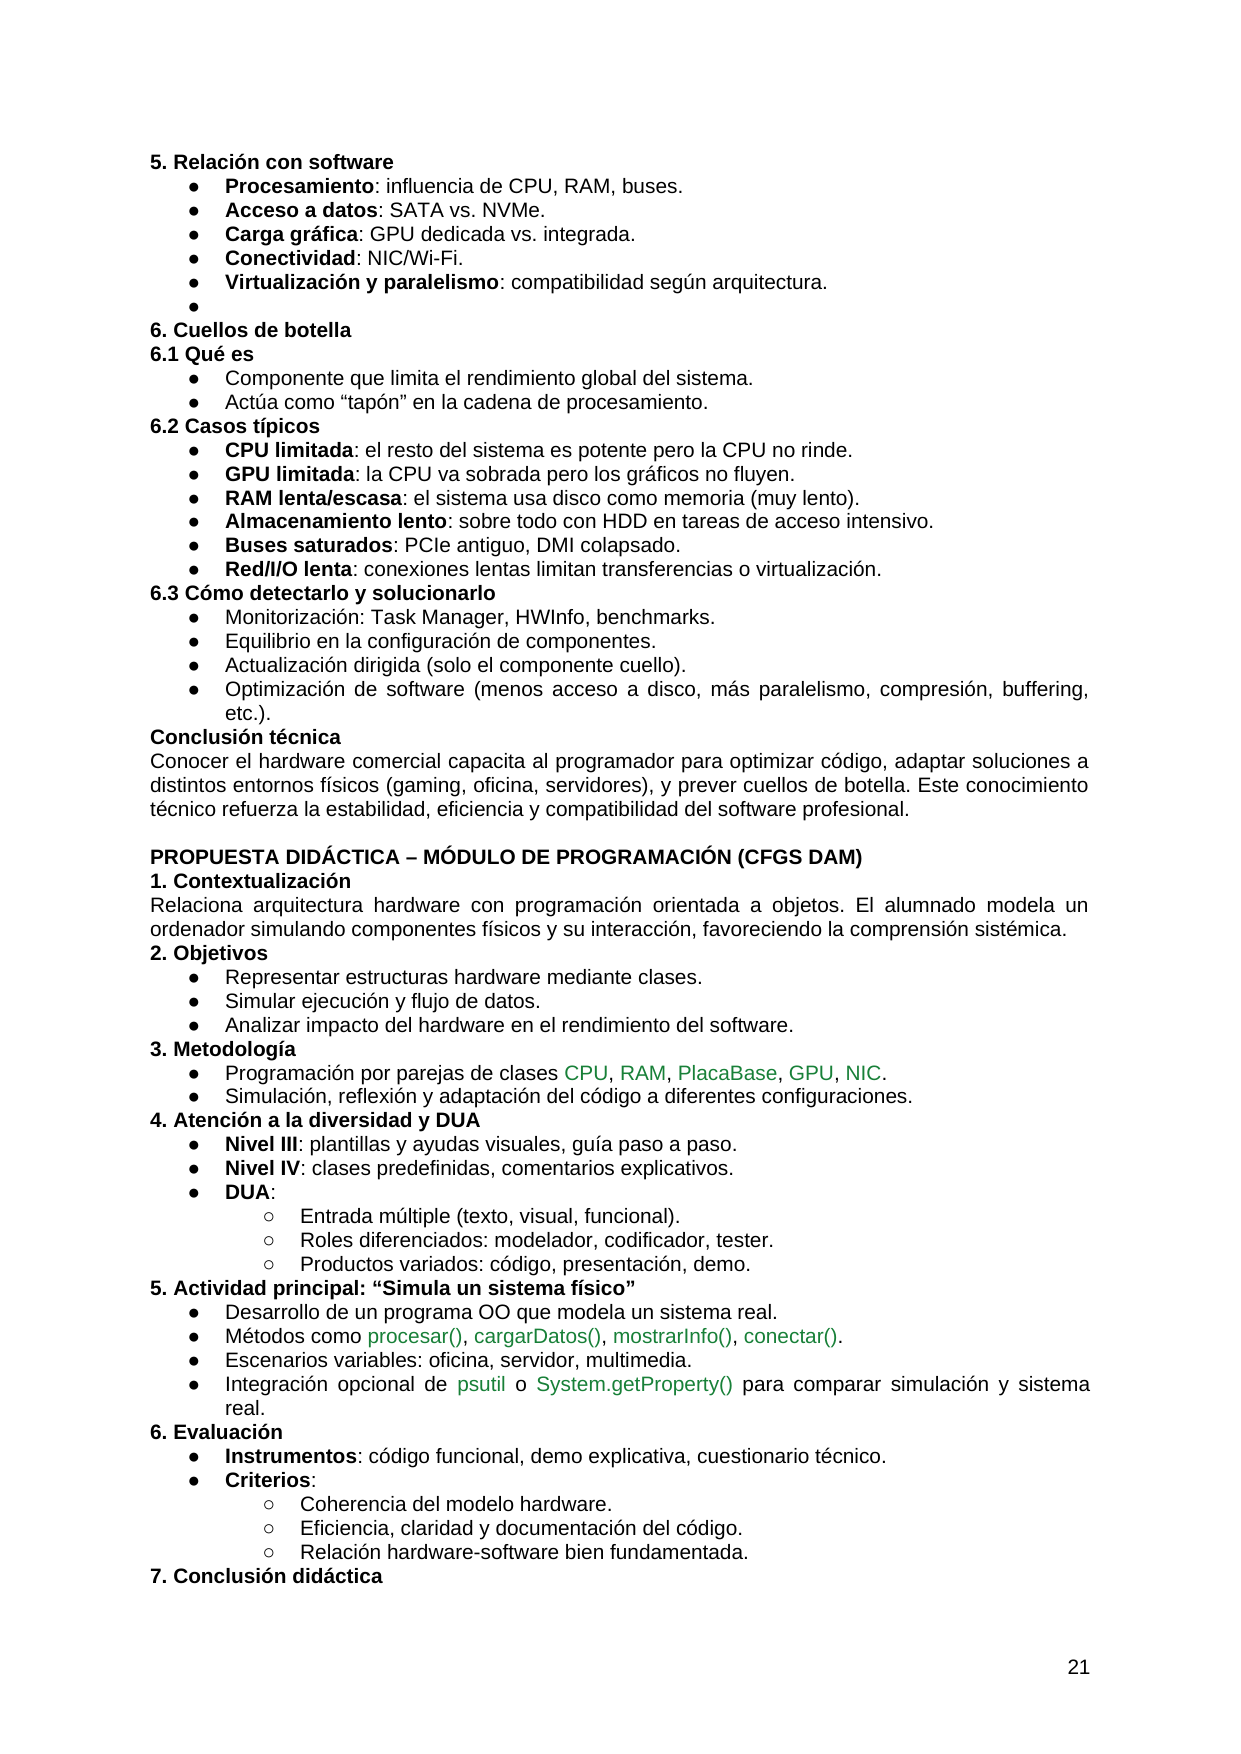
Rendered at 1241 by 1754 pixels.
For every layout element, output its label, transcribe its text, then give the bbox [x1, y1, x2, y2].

subtitle 3. Metodología [150, 1036, 1090, 1060]
list Virtualización y paralelismo: compatibilidad según arquitectura. [187, 270, 1090, 294]
list Eficiencia, claridad y documentación del código. [262, 1516, 1090, 1539]
list Desarrollo de un programa OO que modela un sistema real. [187, 1300, 1090, 1324]
list Simulación, reflexión y adaptación del código a diferentes configuraciones. [187, 1084, 1090, 1108]
text 6.2 Casos típicos [150, 413, 1090, 437]
list Criterios: [187, 1468, 1090, 1492]
list Conectividad: NIC/Wi-Fi. [187, 246, 1090, 270]
list Roles diferenciados: modelador, codificador, tester. [262, 1228, 1090, 1252]
list Instrumentos: código funcional, demo explicativa, cuestionario técnico. [187, 1444, 1090, 1468]
list Optimización de software (menos acceso a disco, más paralelismo, compresión, buffering, etc.). [187, 677, 1090, 725]
subtitle 5. Relación con software [150, 150, 1090, 174]
subtitle 6. Cuellos de botella [150, 318, 1090, 342]
list Escenarios variables: oficina, servidor, multimedia. [187, 1348, 1090, 1372]
list Equilibrio en la configuración de componentes. [187, 629, 1090, 653]
list Métodos como procesar(), cargarDatos(), mostrarInfo(), conectar(). [187, 1324, 1090, 1348]
subtitle 5. Actividad principal: “Simula un sistema físico” [150, 1276, 1090, 1300]
list GPU limitada: la CPU va sobrada pero los gráficos no fluyen. [187, 461, 1090, 485]
list Procesamiento: influencia de CPU, RAM, buses. [187, 174, 1090, 198]
list Coherencia del modelo hardware. [262, 1492, 1090, 1516]
list RAM lenta/escasa: el sistema usa disco como memoria (muy lento). [187, 485, 1090, 509]
text 6.3 Cómo detectarlo y solucionarlo [150, 581, 1090, 605]
list DUA: [187, 1180, 1090, 1204]
subtitle Conclusión técnica [150, 725, 1090, 749]
subtitle 7. Conclusión didáctica [150, 1563, 1090, 1587]
list Almacenamiento lento: sobre todo con HDD en tareas de acceso intensivo. [187, 509, 1090, 533]
list Actualización dirigida (solo el componente cuello). [187, 653, 1090, 677]
list Integración opcional de psutil o System.getProperty() para comparar simulación y sistema real. [187, 1372, 1090, 1420]
text 6.1 Qué es [150, 342, 1090, 366]
list Acceso a datos: SATA vs. NVMe. [187, 198, 1090, 222]
text Relaciona arquitectura hardware con programación orientada a objetos. El alumnado modela un ordenador simulando componentes físicos y su interacción, favoreciendo la comprensión sistémica. [150, 893, 1090, 941]
list Entrada múltiple (texto, visual, funcional). [262, 1204, 1090, 1228]
subtitle 4. Atención a la diversidad y DUA [150, 1108, 1090, 1132]
list Representar estructuras hardware mediante clases. [187, 964, 1090, 988]
subtitle PROPUESTA DIDÁCTICA – MÓDULO DE PROGRAMACIÓN (CFGS DAM) [150, 845, 1090, 869]
text Conocer el hardware comercial capacita al programador para optimizar código, adaptar soluciones a distintos entornos físicos (gaming, oficina, servidores), y prever cuellos de botella. Este conocimiento técnico refuerza la estabilidad, eficiencia y compatibilidad del software profesional. [150, 749, 1090, 821]
list Carga gráfica: GPU dedicada vs. integrada. [187, 222, 1090, 246]
list Nivel IV: clases predefinidas, comentarios explicativos. [187, 1156, 1090, 1180]
list Analizar impacto del hardware en el rendimiento del software. [187, 1012, 1090, 1036]
subtitle 2. Objetivos [150, 941, 1090, 964]
list Programación por parejas de clases CPU, RAM, PlacaBase, GPU, NIC. [187, 1060, 1090, 1084]
list Actúa como “tapón” en la cadena de procesamiento. [187, 389, 1090, 413]
list Red/I/O lenta: conexiones lentas limitan transferencias o virtualización. [187, 557, 1090, 581]
list CPU limitada: el resto del sistema es potente pero la CPU no rinde. [187, 437, 1090, 461]
list Buses saturados: PCIe antiguo, DMI colapsado. [187, 533, 1090, 557]
list Monitorización: Task Manager, HWInfo, benchmarks. [187, 605, 1090, 629]
subtitle 1. Contextualización [150, 869, 1090, 893]
subtitle 6. Evaluación [150, 1420, 1090, 1444]
list Productos variados: código, presentación, demo. [262, 1252, 1090, 1276]
list Componente que limita el rendimiento global del sistema. [187, 366, 1090, 389]
list Relación hardware-software bien fundamentada. [262, 1539, 1090, 1563]
list Nivel III: plantillas y ayudas visuales, guía paso a paso. [187, 1132, 1090, 1156]
list Simular ejecución y flujo de datos. [187, 988, 1090, 1012]
